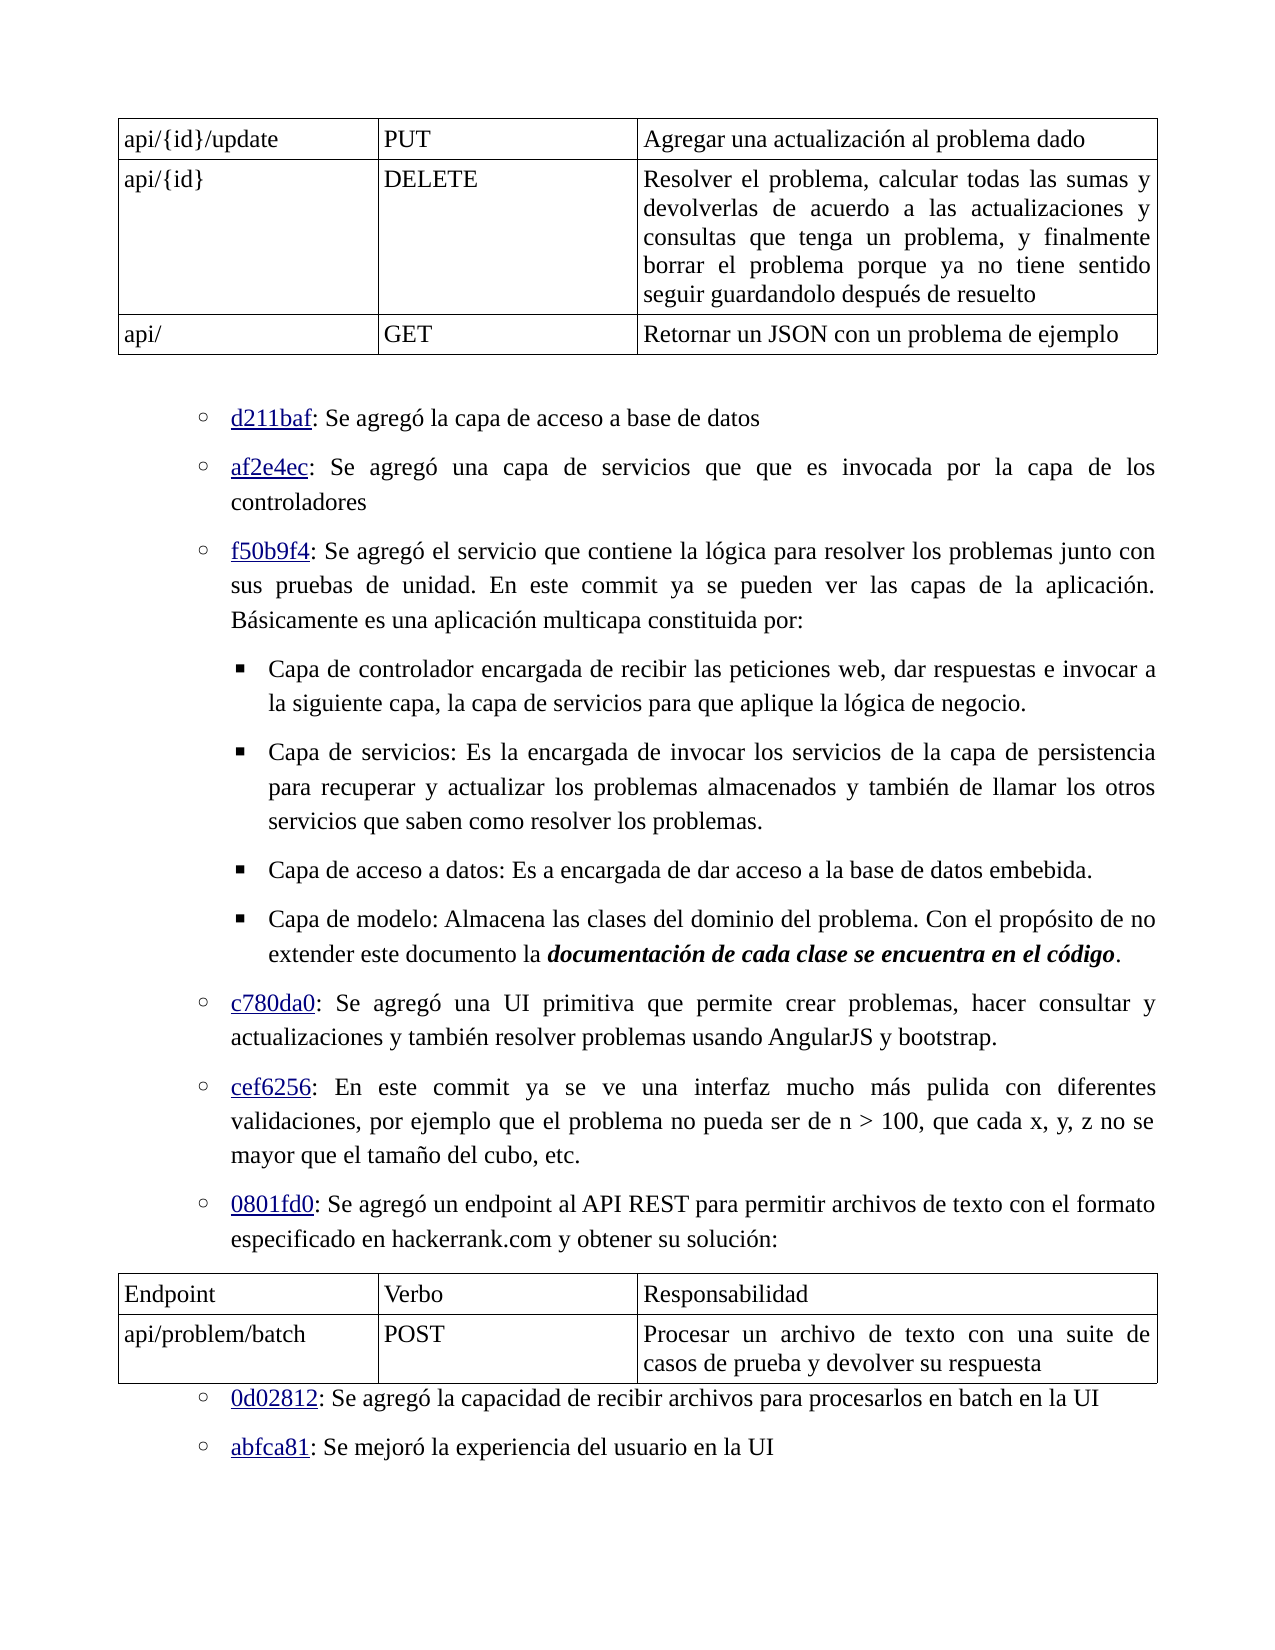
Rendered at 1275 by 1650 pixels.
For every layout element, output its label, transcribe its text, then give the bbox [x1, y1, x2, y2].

list Capa de modelo: Almacena las clases del dominio del problema. Con el propósito de no extender este documento la documentación de cada clase se encuentra en el código. [231, 904, 1157, 968]
list d211baf: Se agregó la capa de acceso a base de datos [193, 403, 1157, 432]
table_cell api/ [119, 315, 378, 354]
table_cell Resolver el problema, calcular todas las sumas y devolverlas de acuerdo a las actualizaciones y consultas que tenga un problema, y finalmente borrar el problema porque ya no tiene sentido seguir guardandolo después de resuelto [638, 160, 1157, 314]
table_cell PUT [379, 119, 637, 158]
table_cell Procesar un archivo de texto con una suite de casos de prueba y devolver su respuesta [638, 1315, 1157, 1382]
list f50b9f4: Se agregó el servicio que contiene la lógica para resolver los problemas junto con sus pruebas de unidad. En este commit ya se pueden ver las capas de la aplicación. Básicamente es una aplicación multicapa constituida por: [193, 536, 1157, 633]
list 0801fd0: Se agregó un endpoint al API REST para permitir archivos de texto con el formato especificado en hackerrank.com y obtener su solución: [193, 1189, 1157, 1253]
table_cell POST [379, 1315, 637, 1382]
table_cell Agregar una actualización al problema dado [638, 119, 1157, 158]
list 0d02812: Se agregó la capacidad de recibir archivos para procesarlos en batch en la UI [193, 1384, 1157, 1411]
table_cell Retornar un JSON con un problema de ejemplo [638, 315, 1157, 354]
table_header Responsabilidad [638, 1274, 1157, 1313]
table_cell api/{id}/update [119, 119, 378, 158]
table_cell GET [379, 315, 637, 354]
list af2e4ec: Se agregó una capa de servicios que que es invocada por la capa de los controladores [193, 452, 1157, 516]
list Capa de controlador encargada de recibir las peticiones web, dar respuestas e invocar a la siguiente capa, la capa de servicios para que aplique la lógica de negocio. [231, 654, 1157, 717]
list c780da0: Se agregó una UI primitiva que permite crear problemas, hacer consultar y actualizaciones y también resolver problemas usando AngularJS y bootstrap. [193, 988, 1157, 1051]
table_cell api/{id} [119, 160, 378, 314]
table_cell DELETE [379, 160, 637, 314]
list Capa de servicios: Es la encargada de invocar los servicios de la capa de persistencia para recuperar y actualizar los problemas almacenados y también de llamar los otros servicios que saben como resolver los problemas. [231, 737, 1157, 835]
list cef6256: En este commit ya se ve una interfaz mucho más pulida con diferentes validaciones, por ejemplo que el problema no pueda ser de n > 100, que cada x, y, z no se mayor que el tamaño del cubo, etc. [193, 1072, 1157, 1169]
table_cell api/problem/batch [119, 1315, 378, 1382]
list abfca81: Se mejoró la experiencia del usuario en la UI [193, 1432, 1157, 1460]
list Capa de acceso a datos: Es a encargada de dar acceso a la base de datos embebida. [231, 855, 1157, 884]
table_header Verbo [379, 1274, 637, 1313]
table_header Endpoint [119, 1274, 378, 1313]
